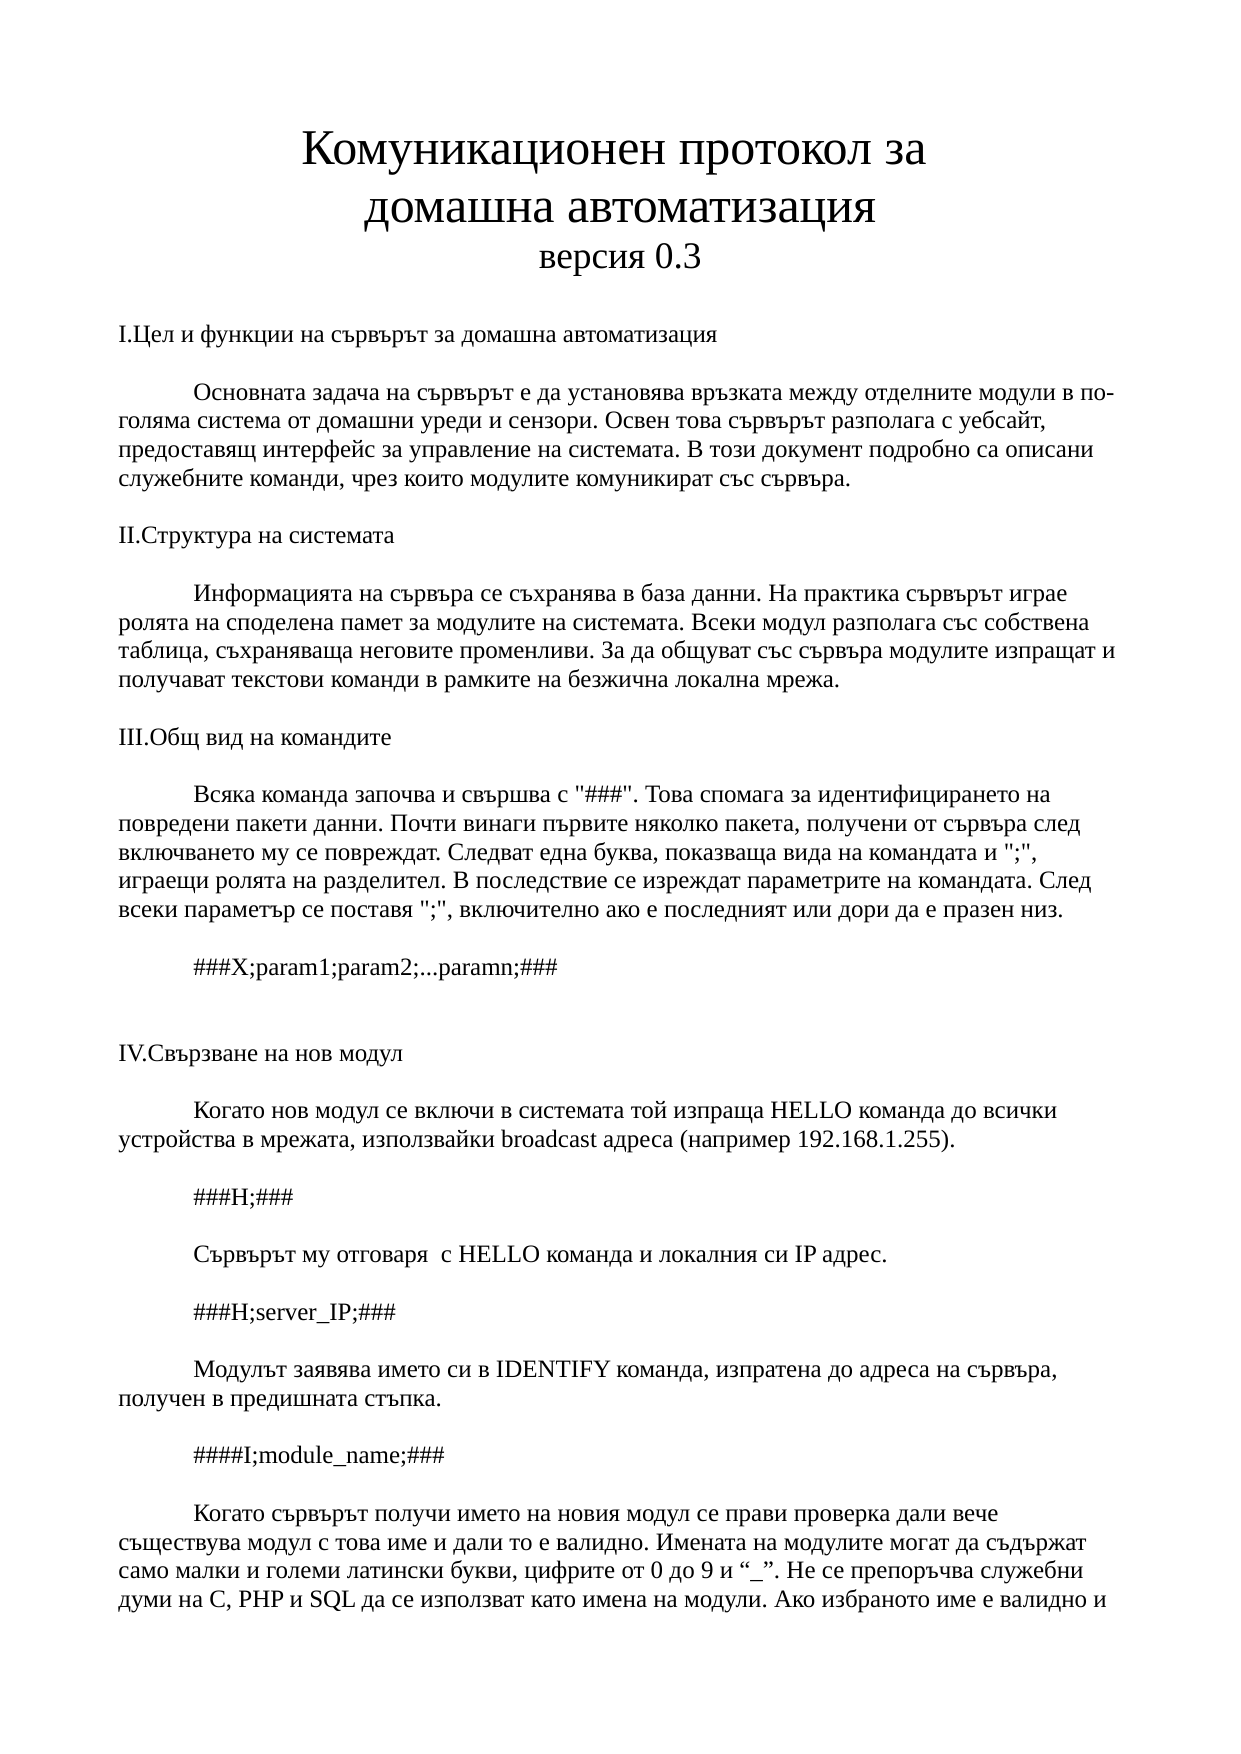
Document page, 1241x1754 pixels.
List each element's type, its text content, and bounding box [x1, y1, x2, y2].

text I.Цел и функции на сървърът за домашна автоматизация [118, 319, 1122, 348]
text Модулът заявява името си в IDENTIFY команда, изпратена до адреса на сървъра, получен в предишната стъпка. [118, 1354, 1122, 1412]
text ###X;param1;param2;...paramn;### [118, 952, 1122, 981]
text ####I;module_name;### [118, 1441, 1122, 1469]
text версия 0.3 [118, 233, 1122, 276]
text II.Структура на системата [118, 521, 1122, 549]
text Комуникационен протокол за [118, 118, 1122, 176]
text ###H;server_IP;### [118, 1297, 1122, 1326]
text домашна автоматизация [118, 176, 1122, 233]
text Когато сървърът получи името на новия модул се прави проверка дали вече съществува модул с това име и дали то е валидно. Имената на модулите могат да съдържат само малки и големи латински букви, цифрите от 0 до 9 и “_”. Не се препоръчва служебни думи на C, PHP и SQL да се използват като имена на модули. Ако избраното име е валидно и [118, 1498, 1122, 1613]
text Когато нов модул се включи в системата той изпраща HELLO команда до всички устройства в мрежата, използвайки broadcast адреса (например 192.168.1.255). [118, 1096, 1122, 1153]
text Информацията на сървъра се съхранява в база данни. На практика сървърът играе ролята на споделена памет за модулите на системата. Всеки модул разполага със собствена таблица, съхраняваща неговите променливи. За да общуват със сървъра модулите изпращат и получават текстови команди в рамките на безжична локална мрежа. [118, 578, 1122, 693]
text Основната задача на сървърът е да установява връзката между отделните модули в по-голяма система от домашни уреди и сензори. Освен това сървърът разполага с уебсайт, предоставящ интерфейс за управление на системата. В този документ подробно са описани служебните команди, чрез които модулите комуникират със сървъра. [118, 377, 1122, 492]
text Всяка команда започва и свършва с "###". Това спомага за идентифицирането на повредени пакети данни. Почти винаги първите няколко пакета, получени от сървъра след включването му се повреждат. Следват една буква, показваща вида на командата и ";", играещи ролята на разделител. В последствие се изреждат параметрите на командата. След всеки параметър се поставя ";", включително ако е последният или дори да е празен низ. [118, 779, 1122, 923]
text Сървърът му отговаря с HELLO команда и локалния си IP адрес. [118, 1239, 1122, 1268]
text ###H;### [118, 1182, 1122, 1211]
text III.Общ вид на командите [118, 722, 1122, 751]
text IV.Свързване на нов модул [118, 1038, 1122, 1067]
